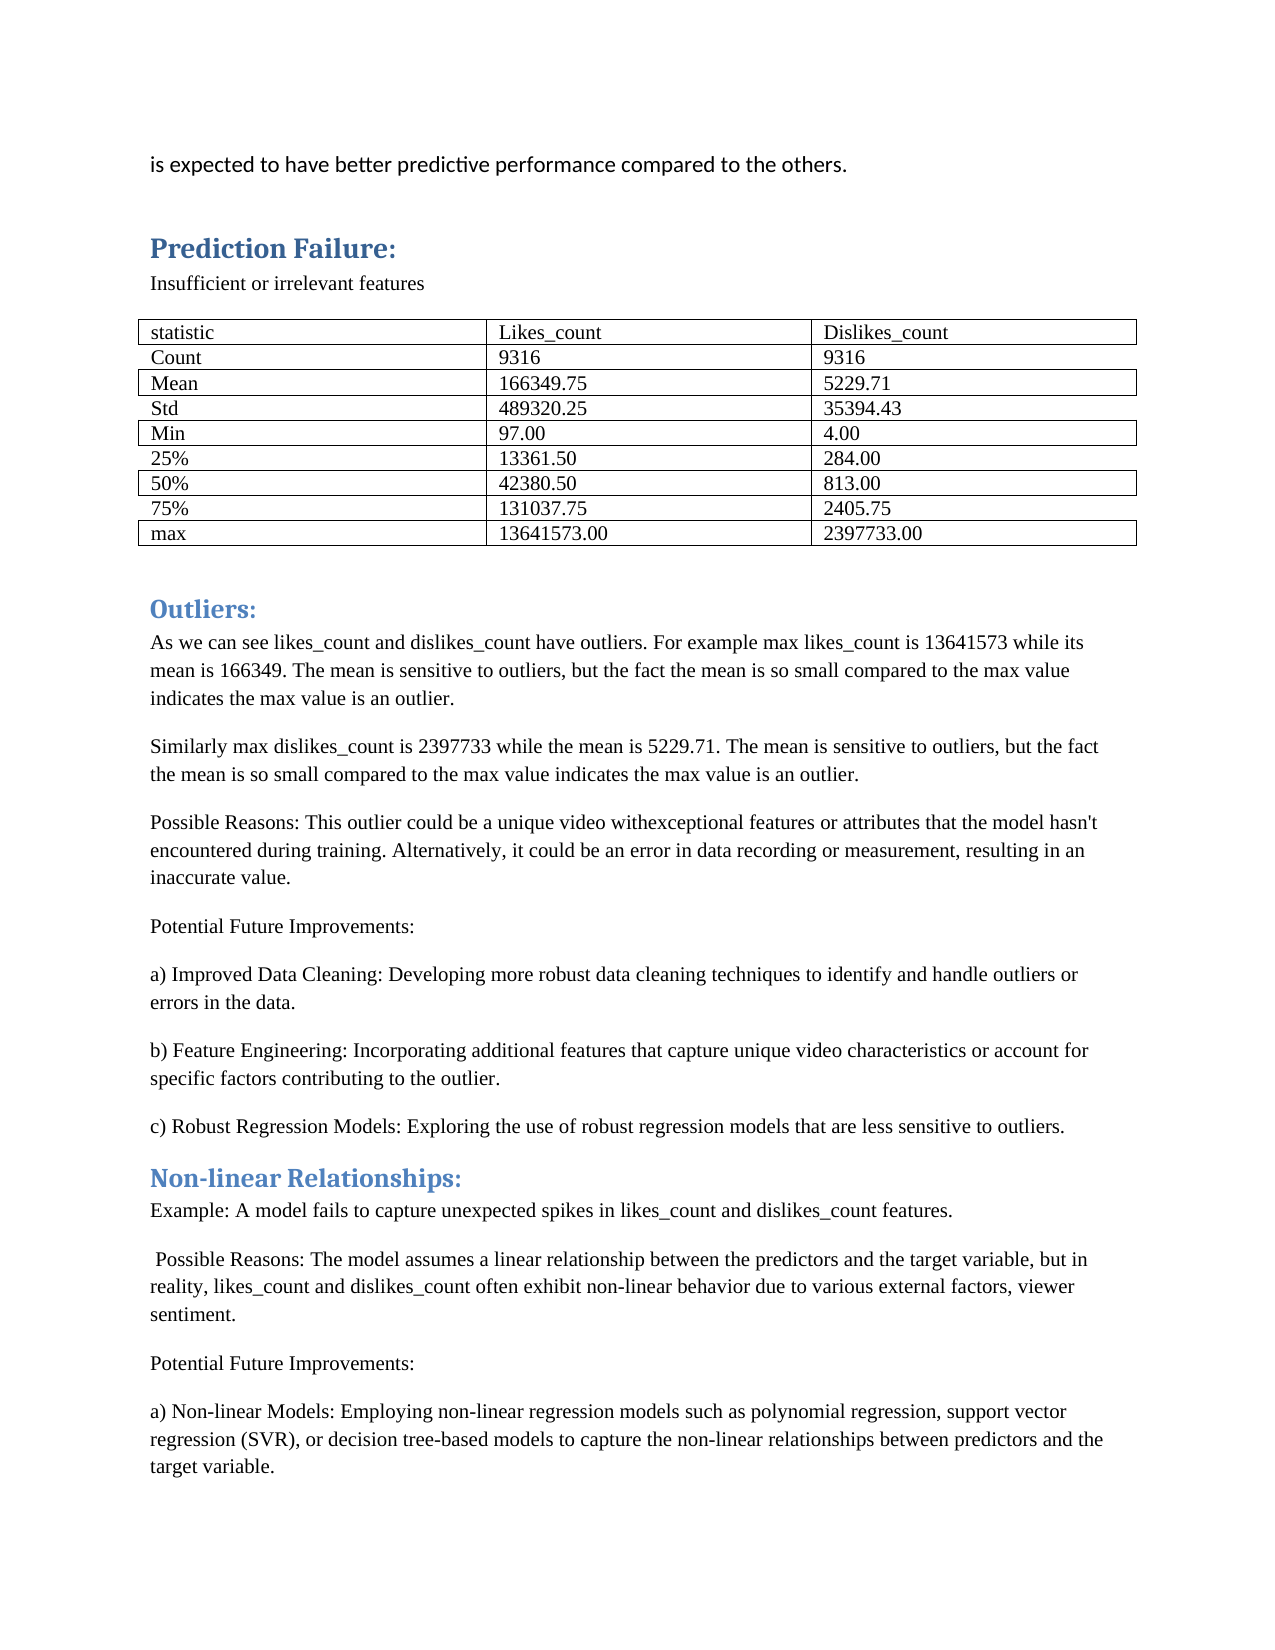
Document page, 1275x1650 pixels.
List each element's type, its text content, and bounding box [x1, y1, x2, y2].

table_cell 35394.43 [812, 396, 1136, 419]
table_cell 2405.75 [812, 496, 1136, 520]
table_cell Min [139, 421, 486, 445]
table_cell Count [139, 345, 486, 369]
table_cell 42380.50 [487, 471, 811, 495]
text a) Non-linear Models: Employing non-linear regression models such as polynomial regression, support vector regression (SVR), or decision tree-based models to capture the non-linear relationships between predictors and the target variable. [150, 1399, 1125, 1478]
table_header Likes_count [487, 320, 811, 344]
table_cell 25% [139, 446, 486, 470]
text Potential Future Improvements: [150, 914, 1125, 938]
text Insufficient or irrelevant features [150, 271, 1125, 295]
table_cell 75% [139, 496, 486, 520]
table_cell 284.00 [812, 446, 1136, 470]
table_cell 13641573.00 [487, 521, 811, 545]
table_cell Std [139, 396, 486, 419]
table_cell 5229.71 [812, 370, 1136, 394]
table_cell 2397733.00 [812, 521, 1136, 545]
subtitle Prediction Failure: [150, 232, 1125, 266]
text Example: A model fails to capture unexpected spikes in likes_count and dislikes_count features. [150, 1198, 1125, 1222]
table_cell 4.00 [812, 421, 1136, 445]
table_header statistic [139, 320, 486, 344]
subtitle Non-linear Relationships: [150, 1163, 1125, 1194]
table_cell 50% [139, 471, 486, 495]
table_cell 97.00 [487, 421, 811, 445]
table_cell 813.00 [812, 471, 1136, 495]
table_cell 131037.75 [487, 496, 811, 520]
table_cell Mean [139, 370, 486, 394]
text As we can see likes_count and dislikes_count have outliers. For example max likes_count is 13641573 while its mean is 166349. The mean is sensitive to outliers, but the fact the mean is so small compared to the max value indicates the max value is an outlier. [150, 630, 1125, 709]
table_header Dislikes_count [812, 320, 1136, 344]
subtitle Outliers: [150, 594, 1125, 626]
table_cell 489320.25 [487, 396, 811, 419]
text b) Feature Engineering: Incorporating additional features that capture unique video characteristics or account for specific factors contributing to the outlier. [150, 1038, 1125, 1090]
table_cell 166349.75 [487, 370, 811, 394]
text Possible Reasons: The model assumes a linear relationship between the predictors and the target variable, but in reality, likes_count and dislikes_count often exhibit non-linear behavior due to various external factors, viewer sentiment. [150, 1247, 1125, 1326]
text is expected to have better predictive performance compared to the others. [150, 150, 1125, 178]
text a) Improved Data Cleaning: Developing more robust data cleaning techniques to identify and handle outliers or errors in the data. [150, 962, 1125, 1014]
text Potential Future Improvements: [150, 1350, 1125, 1374]
table_cell 13361.50 [487, 446, 811, 470]
table_cell 9316 [812, 345, 1136, 369]
text Possible Reasons: This outlier could be a unique video withexceptional features or attributes that the model hasn't encountered during training. Alternatively, it could be an error in data recording or measurement, resulting in an inaccurate value. [150, 810, 1125, 889]
table_cell 9316 [487, 345, 811, 369]
text Similarly max dislikes_count is 2397733 while the mean is 5229.71. The mean is sensitive to outliers, but the fact the mean is so small compared to the max value indicates the max value is an outlier. [150, 734, 1125, 786]
text c) Robust Regression Models: Exploring the use of robust regression models that are less sensitive to outliers. [150, 1114, 1125, 1138]
table_cell max [139, 521, 486, 545]
